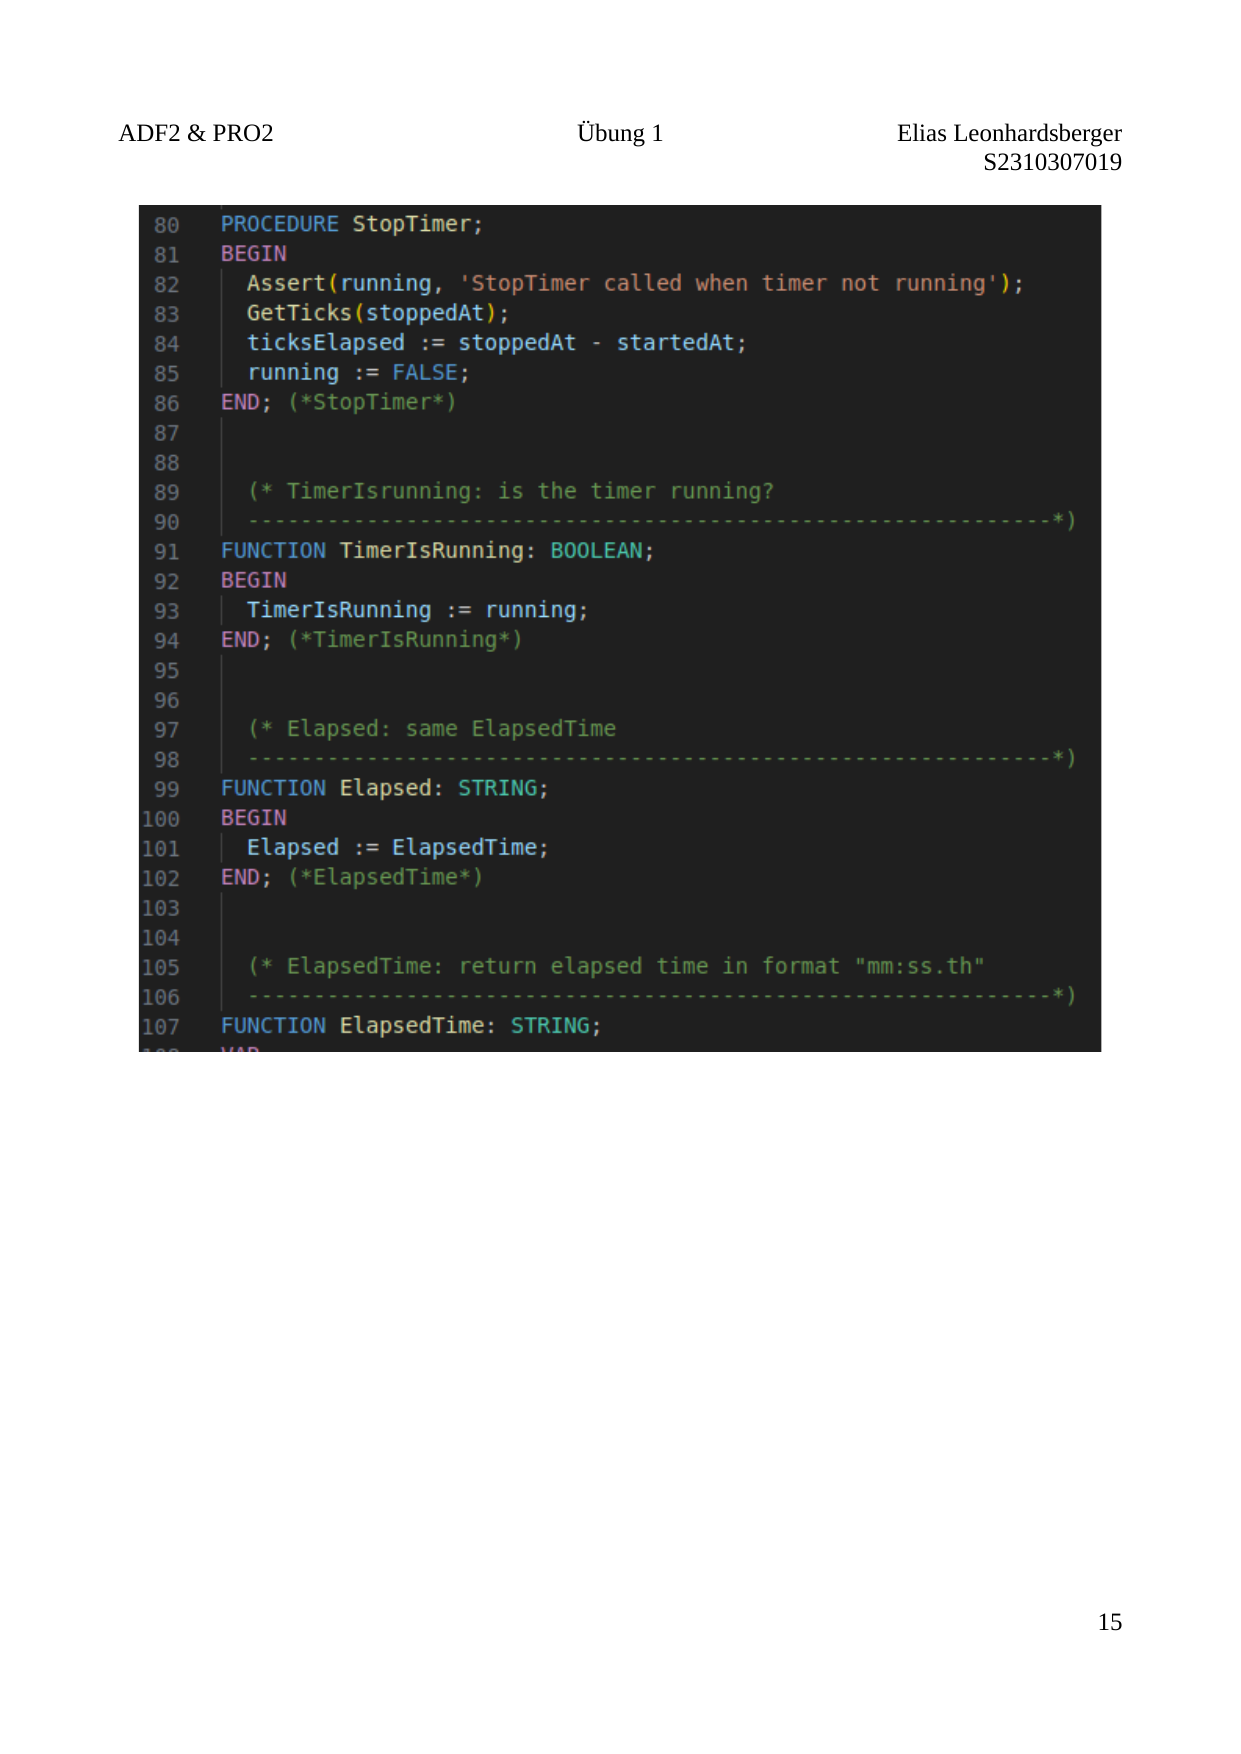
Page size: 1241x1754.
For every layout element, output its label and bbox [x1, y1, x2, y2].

picture [138, 205, 1102, 1052]
